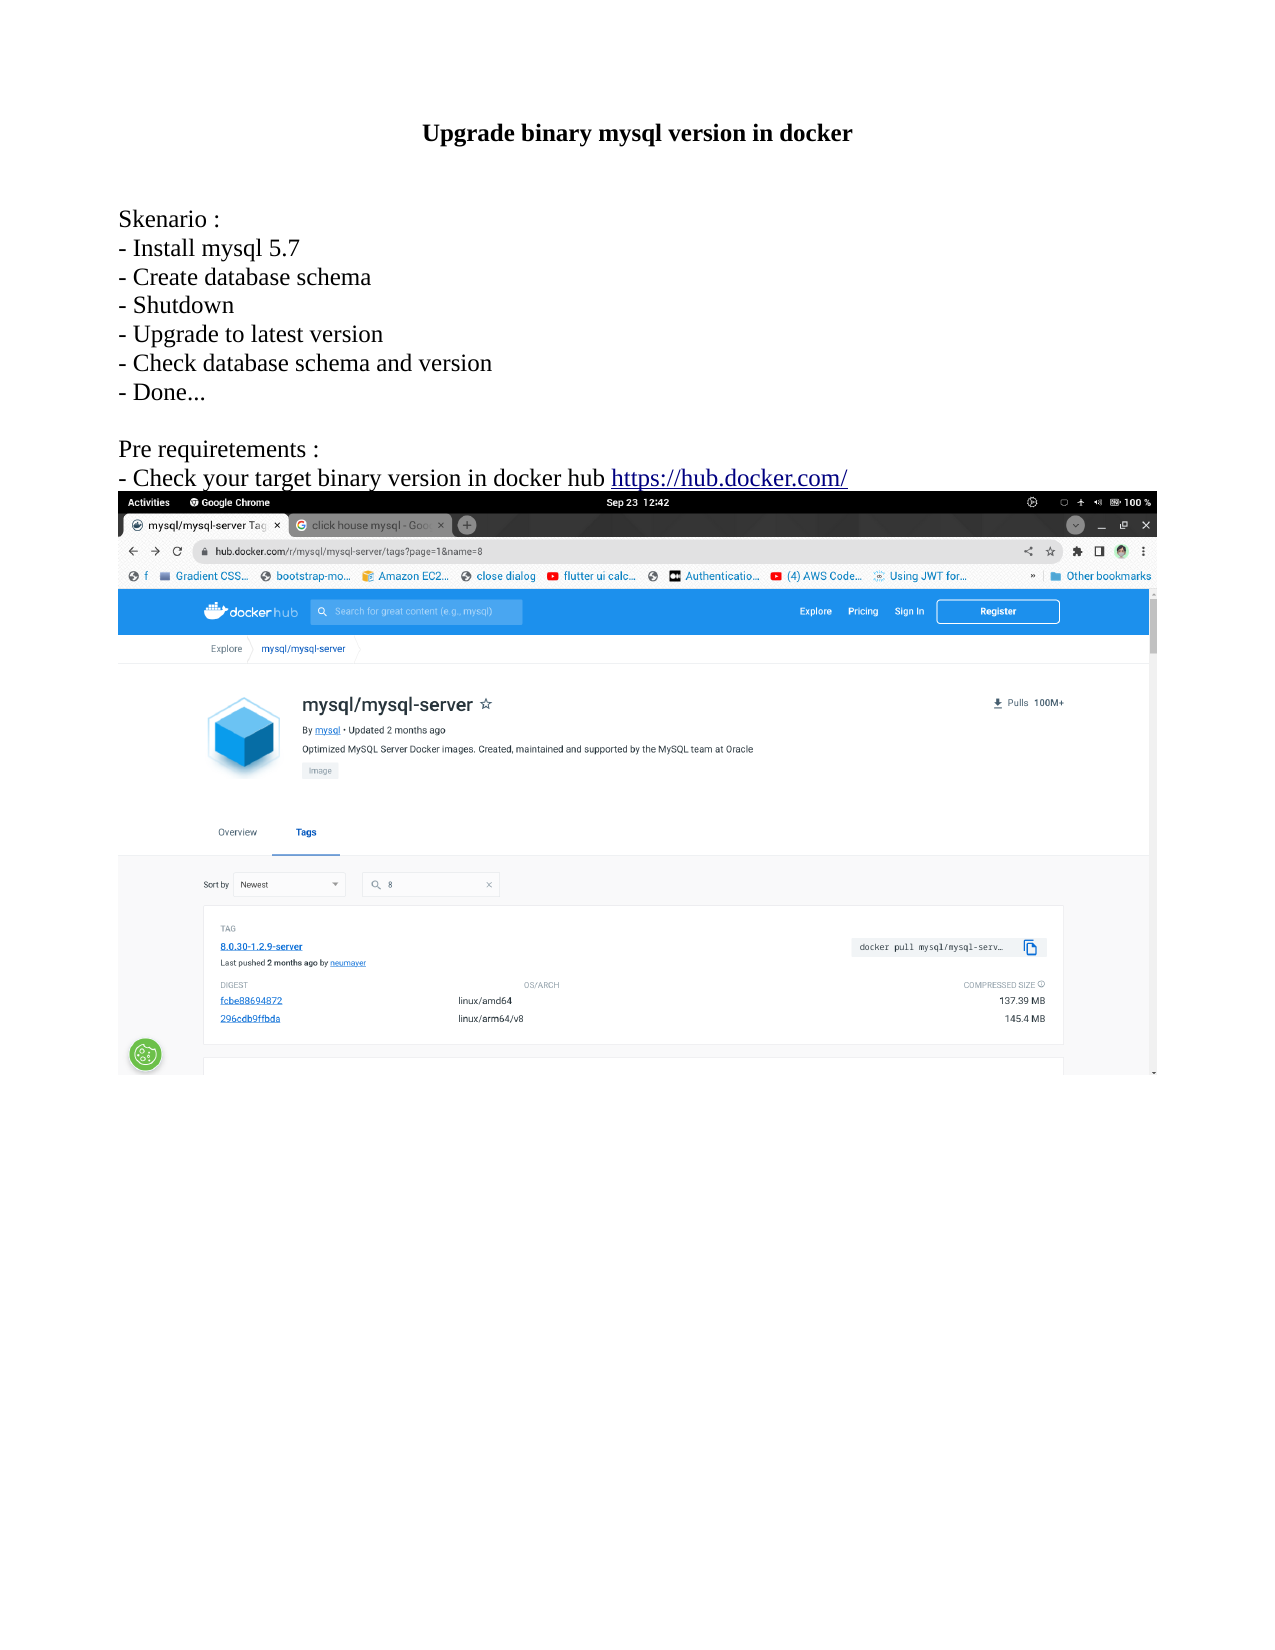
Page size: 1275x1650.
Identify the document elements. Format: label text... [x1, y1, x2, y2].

picture [118, 491, 1157, 1075]
text - Done... [118, 377, 1157, 406]
text - Create database schema [118, 262, 1157, 291]
text - Install mysql 5.7 [118, 233, 1157, 262]
text Pre requiretements : [118, 434, 1157, 463]
text Skenario : [118, 204, 1157, 233]
text - Check your target binary version in docker hub https://hub.docker.com/ [118, 463, 1157, 491]
text Upgrade binary mysql version in docker [118, 118, 1157, 147]
text - Check database schema and version [118, 348, 1157, 377]
text - Upgrade to latest version [118, 319, 1157, 348]
text - Shutdown [118, 291, 1157, 319]
